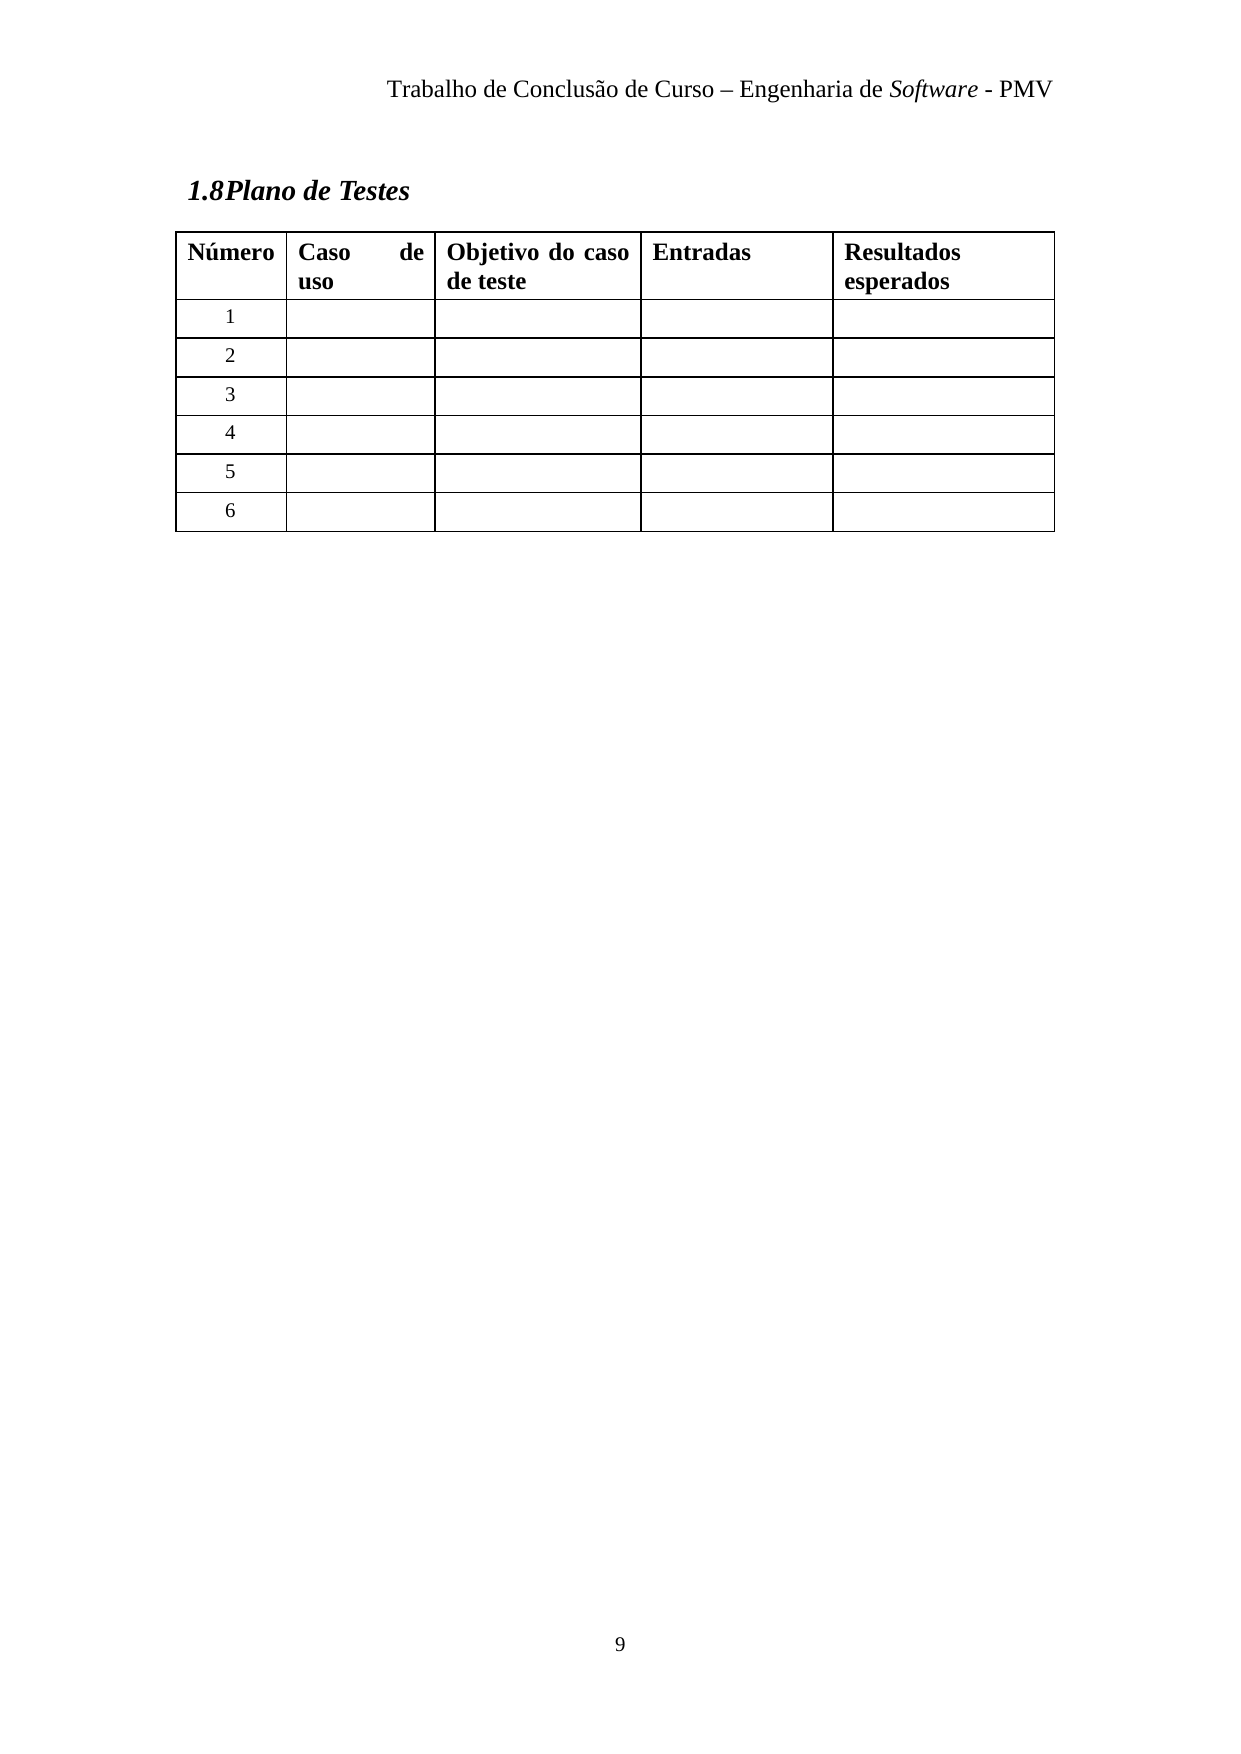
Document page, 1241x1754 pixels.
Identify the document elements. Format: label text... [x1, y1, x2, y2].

table_cell [287, 339, 434, 376]
table_header Objetivo do caso de teste [436, 233, 640, 299]
table_header Entradas [642, 233, 832, 299]
table_cell [436, 378, 640, 414]
table_cell [834, 300, 1054, 337]
table_cell [834, 416, 1054, 453]
table_header Resultados esperados [834, 233, 1054, 299]
table_cell [642, 378, 832, 414]
table_cell [642, 493, 832, 531]
table_cell [287, 300, 434, 337]
table_cell [177, 416, 286, 453]
table_cell [642, 416, 832, 453]
table_cell [287, 378, 434, 414]
table_cell [436, 339, 640, 376]
table_header Caso de uso [287, 233, 434, 299]
table_cell [177, 300, 286, 337]
table_header Número [177, 233, 286, 299]
table_cell [177, 493, 286, 531]
table_cell [436, 300, 640, 337]
table_cell [436, 455, 640, 492]
table_cell [642, 455, 832, 492]
table_cell [834, 339, 1054, 376]
table_cell [177, 455, 286, 492]
table_cell [436, 493, 640, 531]
subtitle Plano de Testes [187, 173, 1053, 206]
table_cell [642, 300, 832, 337]
table_cell [834, 378, 1054, 414]
table_cell [287, 455, 434, 492]
table_cell [436, 416, 640, 453]
table_cell [287, 493, 434, 531]
table_cell [177, 378, 286, 414]
table_cell [834, 493, 1054, 531]
table_cell [834, 455, 1054, 492]
table_cell [287, 416, 434, 453]
table_cell [177, 339, 286, 376]
table_cell [642, 339, 832, 376]
